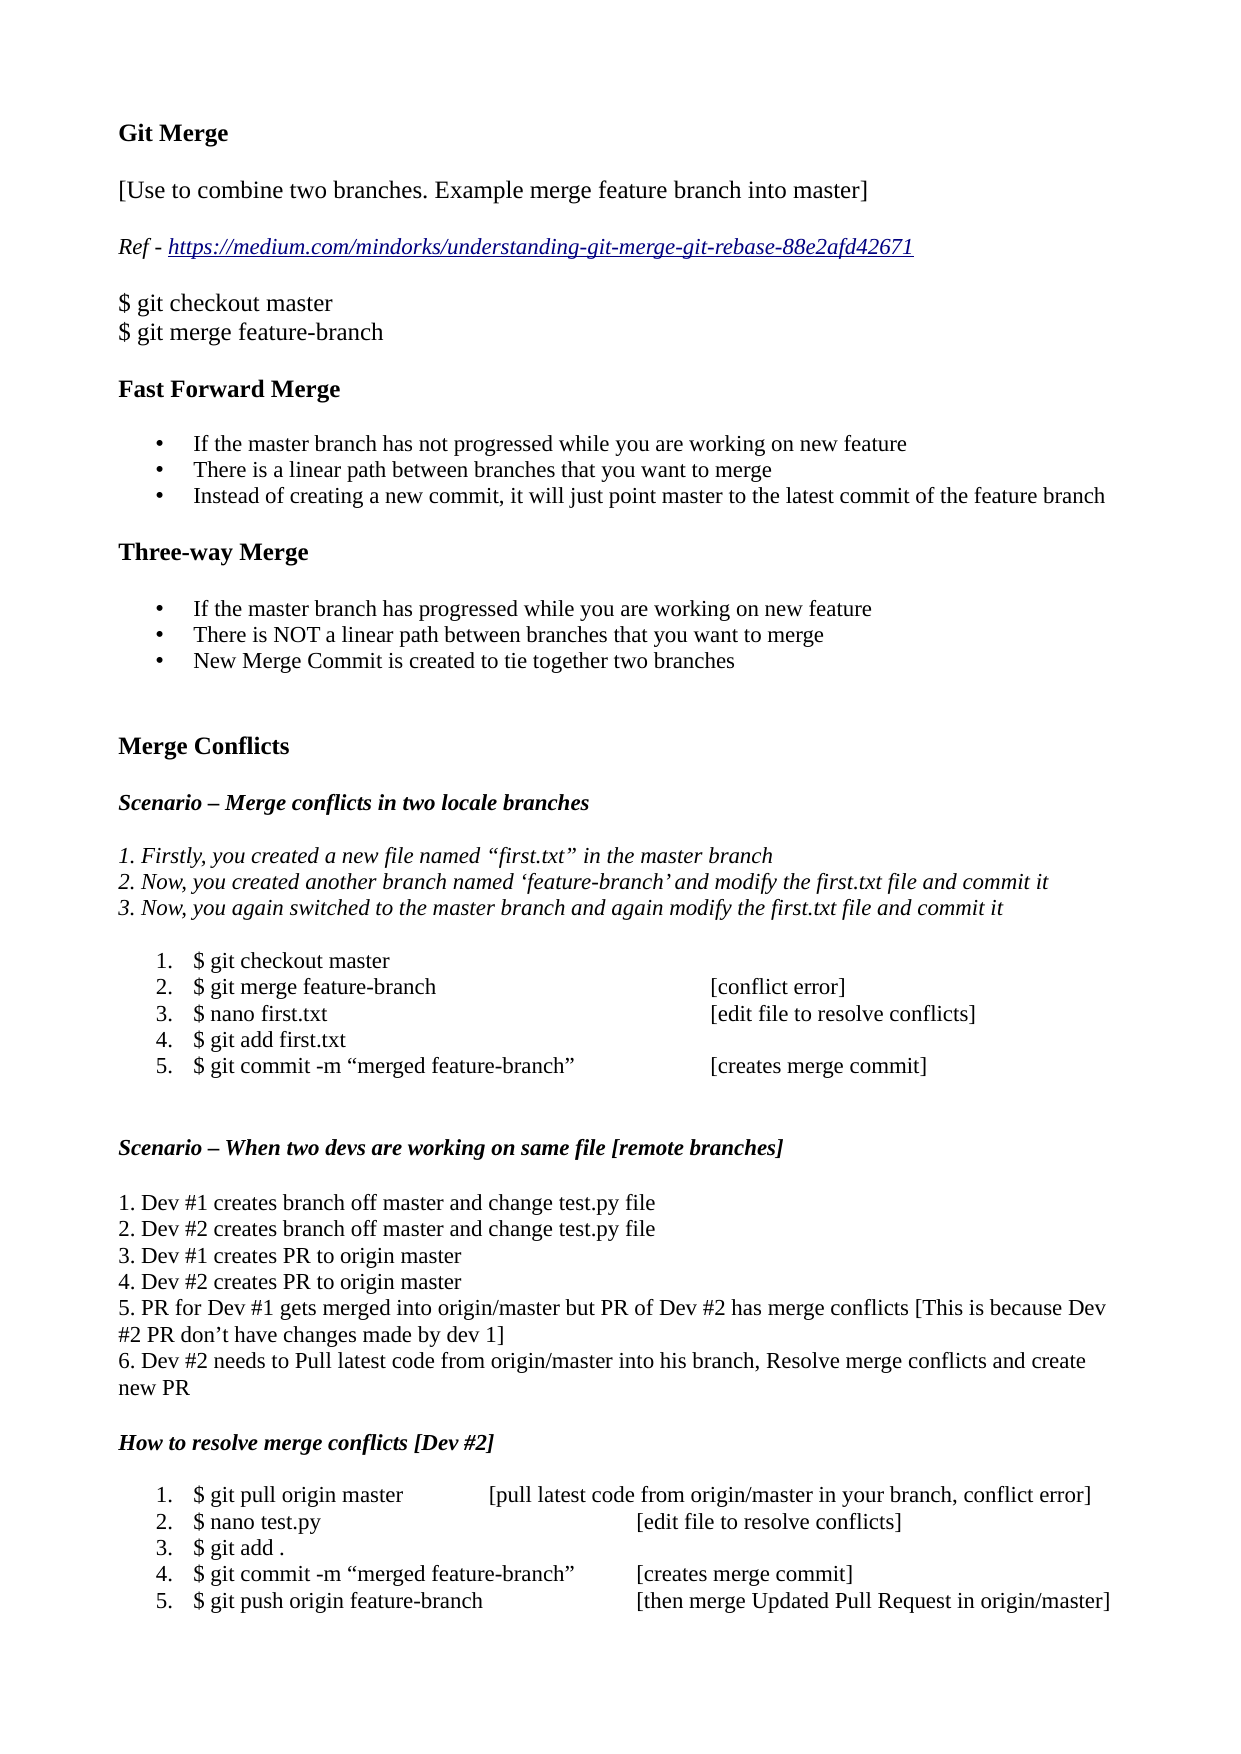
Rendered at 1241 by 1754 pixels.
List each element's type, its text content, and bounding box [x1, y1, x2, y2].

list $ git commit -m “merged feature-branch” [creates merge commit] [156, 1052, 1122, 1079]
text Git Merge [118, 118, 1122, 147]
list $ git push origin feature-branch [then merge Updated Pull Request in origin/master] [156, 1587, 1122, 1613]
list $ git checkout master [156, 947, 1122, 973]
text 6. Dev #2 needs to Pull latest code from origin/master into his branch, Resolve merge conflicts and create new PR [118, 1347, 1122, 1400]
text 5. PR for Dev #1 gets merged into origin/master but PR of Dev #2 has merge conflicts [This is because Dev #2 PR don’t have changes made by dev 1] [118, 1294, 1122, 1347]
text Fast Forward Merge [118, 374, 1122, 403]
text Scenario – When two devs are working on same file [remote branches] [118, 1134, 1122, 1160]
list There is NOT a linear path between branches that you want to merge [156, 621, 1122, 648]
list $ git add first.txt [156, 1026, 1122, 1052]
list $ git pull origin master [pull latest code from origin/master in your branch, conflict error] [156, 1481, 1122, 1508]
list Instead of creating a new commit, it will just point master to the latest commit of the feature branch [156, 482, 1122, 509]
list $ nano first.txt [edit file to resolve conflicts] [156, 1000, 1122, 1026]
list New Merge Commit is created to tie together two branches [156, 648, 1122, 674]
text 2. Dev #2 creates branch off master and change test.py file [118, 1215, 1122, 1242]
text 3. Dev #1 creates PR to origin master [118, 1242, 1122, 1268]
list $ git add . [156, 1534, 1122, 1560]
text Merge Conflicts [118, 731, 1122, 760]
text 3. Now, you again switched to the master branch and again modify the first.txt file and commit it [118, 894, 1122, 921]
list $ git merge feature-branch [conflict error] [156, 973, 1122, 1000]
list There is a linear path between branches that you want to merge [156, 456, 1122, 482]
list If the master branch has progressed while you are working on new feature [156, 595, 1122, 621]
text Scenario – Merge conflicts in two locale branches [118, 789, 1122, 815]
list $ git commit -m “merged feature-branch” [creates merge commit] [156, 1560, 1122, 1587]
text 2. Now, you created another branch named ‘feature-branch’ and modify the first.txt file and commit it [118, 868, 1122, 894]
text 4. Dev #2 creates PR to origin master [118, 1268, 1122, 1294]
list $ nano test.py [edit file to resolve conflicts] [156, 1508, 1122, 1534]
list If the master branch has not progressed while you are working on new feature [156, 429, 1122, 456]
text Three-way Merge [118, 537, 1122, 566]
text 1. Firstly, you created a new file named “first.txt” in the master branch [118, 842, 1122, 868]
text $ git checkout master [118, 288, 1122, 317]
text 1. Dev #1 creates branch off master and change test.py file [118, 1189, 1122, 1215]
text Ref - https://medium.com/mindorks/understanding-git-merge-git-rebase-88e2afd42671 [118, 233, 1122, 259]
text $ git merge feature-branch [118, 317, 1122, 346]
text [Use to combine two branches. Example merge feature branch into master] [118, 176, 1122, 204]
text How to resolve merge conflicts [Dev #2] [118, 1429, 1122, 1455]
